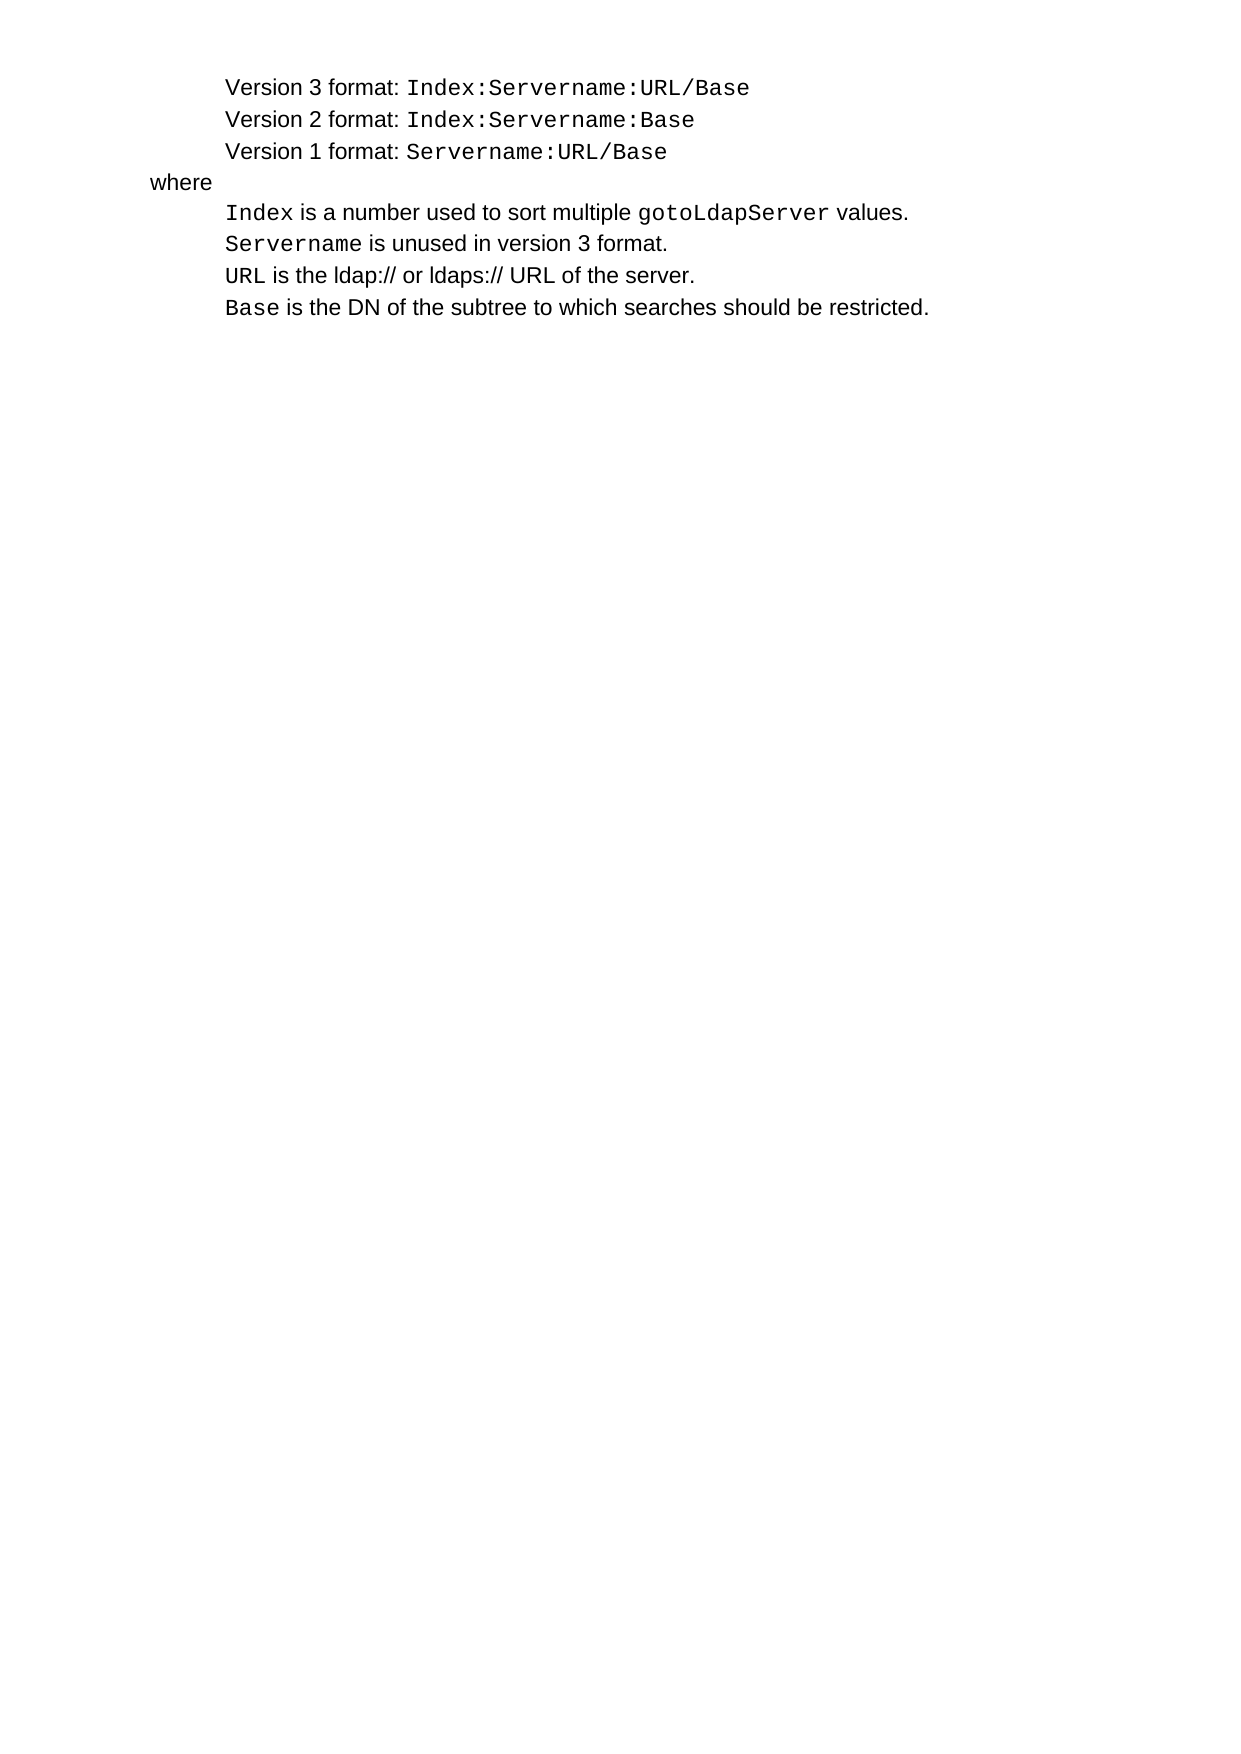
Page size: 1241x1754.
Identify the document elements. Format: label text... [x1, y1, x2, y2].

text URL is the ldap:// or ldaps:// URL of the server. [225, 263, 1165, 290]
text Version 1 format: Servername:URL/Base [225, 138, 1165, 166]
text where [150, 170, 1165, 196]
text Servername is unused in version 3 format. [225, 231, 1165, 259]
text Base is the DN of the subtree to which searches should be restricted. [225, 294, 1165, 322]
text Version 3 format: Index:Servername:URL/Base [225, 75, 1165, 103]
text Version 2 format: Index:Servername:Base [225, 107, 1165, 134]
text Index is a number used to sort multiple gotoLdapServer values. [225, 199, 1165, 227]
